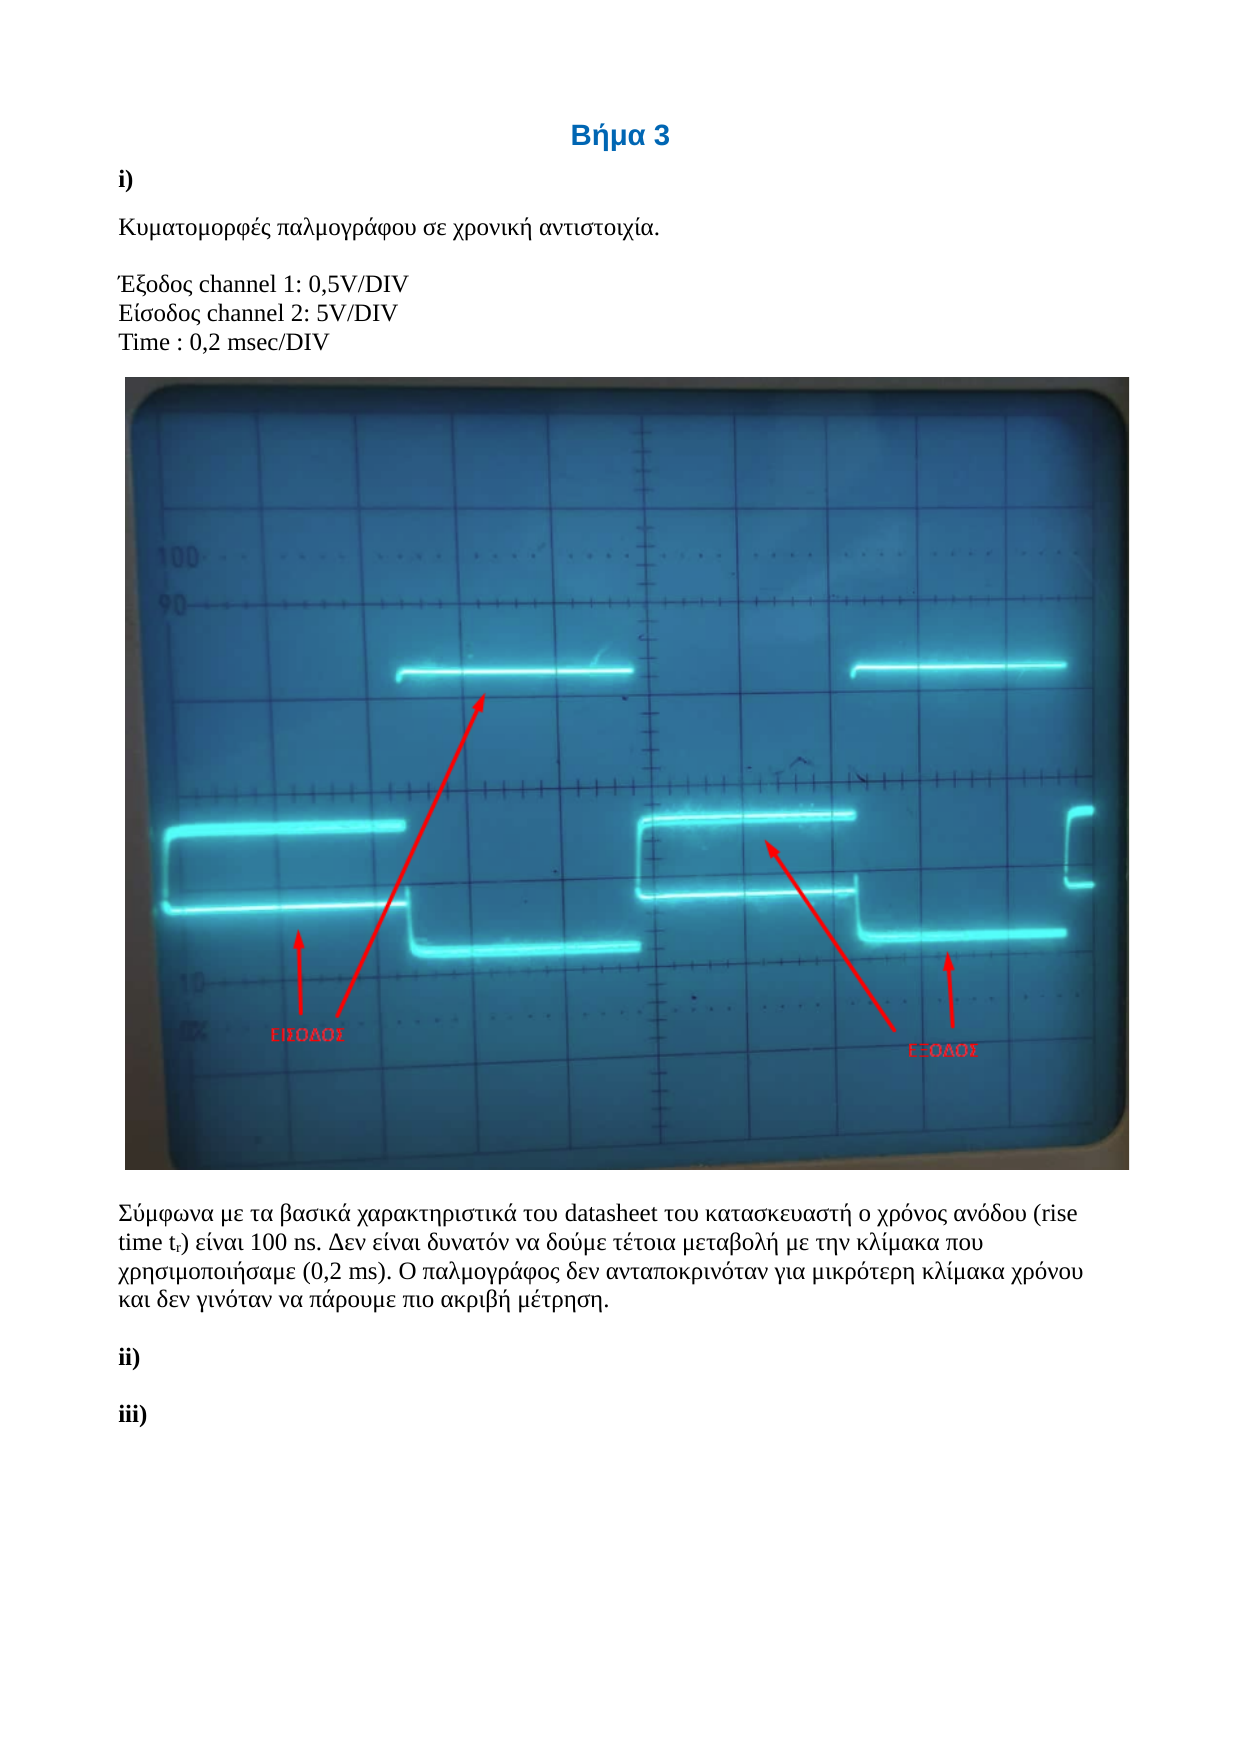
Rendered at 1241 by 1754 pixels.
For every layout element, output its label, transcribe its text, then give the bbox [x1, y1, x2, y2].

text iii) [118, 1399, 1122, 1428]
text Είσοδος channel 2: 5V/DIV [118, 298, 1122, 327]
picture [125, 377, 1130, 1170]
text Σύμφωνα με τα βασικά χαρακτηριστικά του datasheet του κατασκευαστή ο χρόνος ανόδου (rise time tr) είναι 100 ns. Δεν είναι δυνατόν να δούμε τέτοια μεταβολή με την κλίμακα που χρησιμοποιήσαμε (0,2 ms). Ο παλμογράφος δεν ανταποκρινόταν για μικρότερη κλίμακα χρόνου και δεν γινόταν να πάρουμε πιο ακριβή μέτρηση. [118, 1198, 1122, 1313]
text i) [118, 164, 1122, 193]
subtitle Βήμα 3 [118, 118, 1122, 152]
text Έξοδος channel 1: 0,5V/DIV [118, 269, 1122, 298]
text Time : 0,2 msec/DIV [118, 327, 1122, 356]
text ii) [118, 1342, 1122, 1371]
text Κυματομορφές παλμογράφου σε χρονική αντιστοιχία. [118, 212, 1122, 241]
